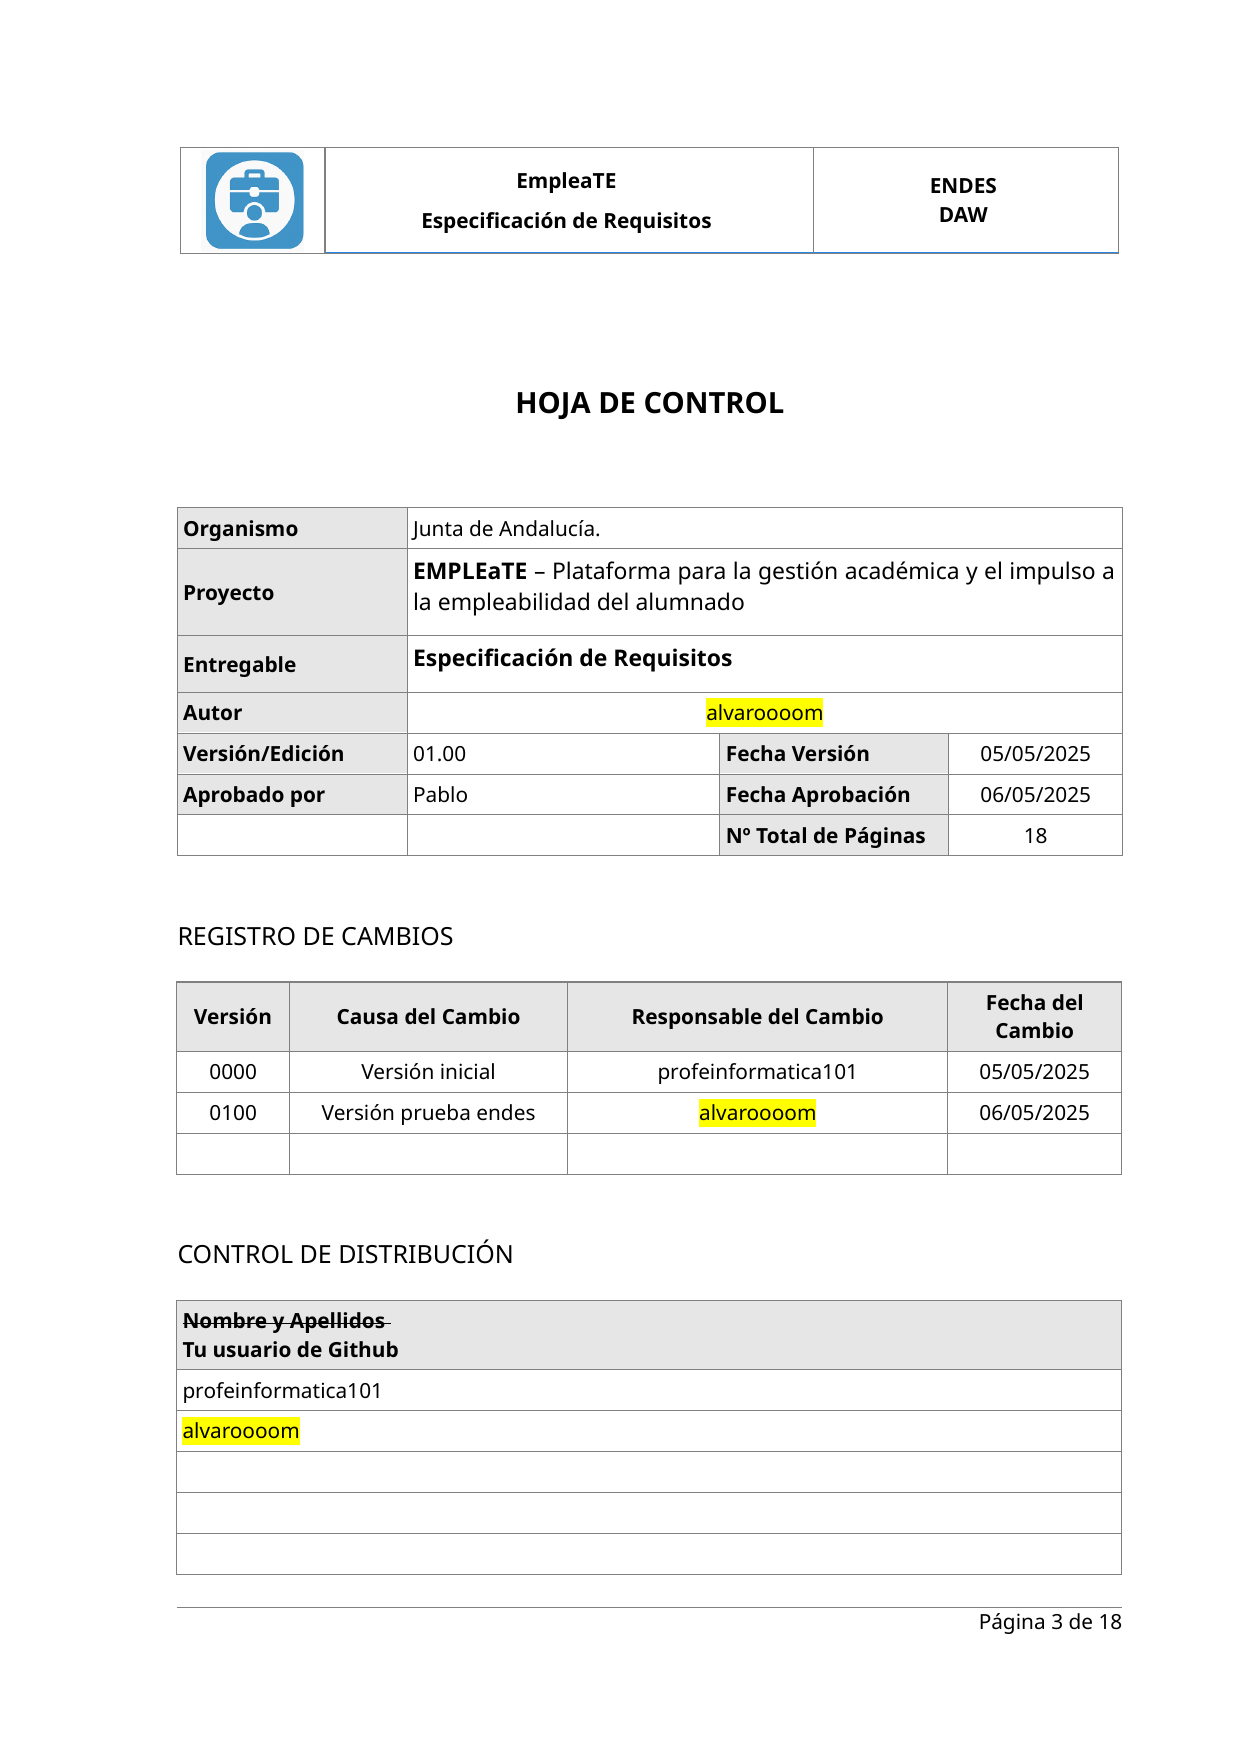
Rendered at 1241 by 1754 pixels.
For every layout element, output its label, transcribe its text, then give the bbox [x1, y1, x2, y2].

table_cell Pablo [408, 775, 719, 814]
table_cell Autor [178, 693, 407, 732]
table_header Causa del Cambio [290, 983, 567, 1051]
table_cell Nº Total de Páginas [720, 815, 948, 855]
text HOJA DE CONTROL [177, 382, 1122, 422]
text CONTROL DE DISTRIBUCIÓN [177, 1237, 1122, 1271]
table_cell Versión inicial [290, 1052, 567, 1092]
table_cell 05/05/2025 [949, 734, 1122, 773]
table_cell profeinformatica101 [177, 1370, 1121, 1410]
table_cell Fecha Aprobación [720, 775, 948, 814]
table_header Fecha del Cambio [948, 983, 1121, 1051]
table_cell Entregable [178, 636, 407, 692]
table_header Nombre y Apellidos Tu usuario de Github [177, 1301, 1121, 1369]
table_cell Versión/Edición [178, 734, 407, 773]
table_cell [178, 815, 407, 855]
table_cell [568, 1134, 947, 1173]
table_cell Especificación de Requisitos [408, 636, 1122, 692]
table_cell 06/05/2025 [949, 775, 1122, 814]
table_cell alvaroooom [408, 693, 1122, 732]
table_header Versión [177, 983, 289, 1051]
table_cell [177, 1493, 1121, 1533]
table_cell 16 [949, 815, 1122, 855]
table_header Junta de Andalucía. [408, 508, 1122, 548]
table_cell Fecha Versión [720, 734, 948, 773]
table_cell Aprobado por [178, 775, 407, 814]
table_cell Versión prueba endes [290, 1093, 567, 1133]
table_cell [177, 1452, 1121, 1492]
text REGISTRO DE CAMBIOS [177, 919, 1122, 953]
table_cell alvaroooom [177, 1411, 1121, 1451]
table_cell 0100 [177, 1093, 289, 1133]
table_header Organismo [178, 508, 407, 548]
table_cell 01.00 [408, 734, 719, 773]
picture [201, 150, 304, 252]
table_cell [177, 1534, 1121, 1574]
table_cell EMPLEaTE – Plataforma para la gestión académica y el impulso a la empleabilidad del alumnado [408, 549, 1122, 635]
table_cell alvaroooom [568, 1093, 947, 1133]
table_header Responsable del Cambio [568, 983, 947, 1051]
table_cell profeinformatica101 [568, 1052, 947, 1092]
table_cell Proyecto [178, 549, 407, 635]
table_cell [948, 1134, 1121, 1173]
table_cell 05/05/2025 [948, 1052, 1121, 1092]
table_cell 0000 [177, 1052, 289, 1092]
table_cell [408, 815, 719, 855]
table_cell [177, 1134, 289, 1173]
table_cell [290, 1134, 567, 1173]
table_cell 06/05/2025 [948, 1093, 1121, 1133]
